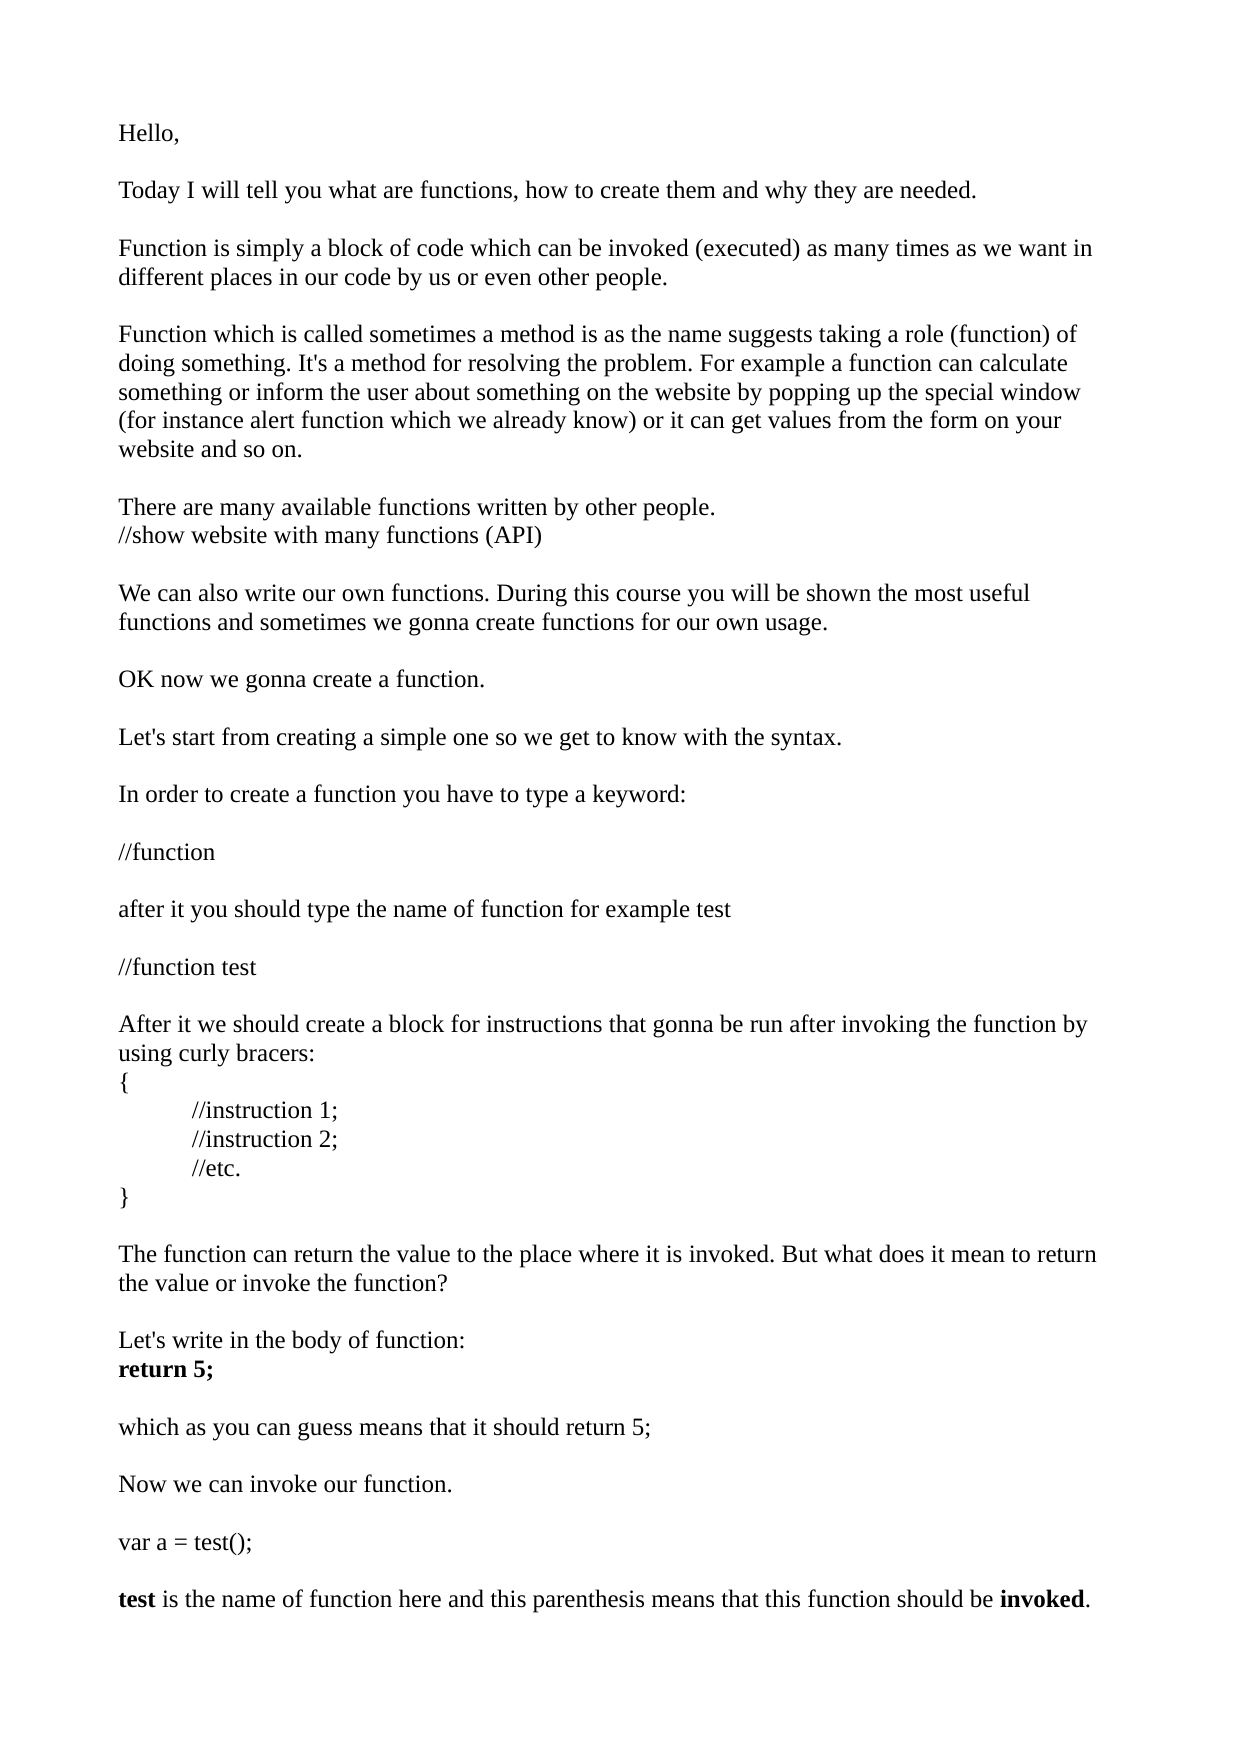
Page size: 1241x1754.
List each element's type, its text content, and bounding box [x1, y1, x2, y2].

text Today I will tell you what are functions, how to create them and why they are needed. [118, 176, 1122, 204]
text //etc. [118, 1153, 1122, 1182]
text After it we should create a block for instructions that gonna be run after invoking the function by using curly bracers: [118, 1009, 1122, 1067]
text OK now we gonna create a function. [118, 664, 1122, 693]
text The function can return the value to the place where it is invoked. But what does it mean to return the value or invoke the function? [118, 1239, 1122, 1297]
text //instruction 1; [118, 1096, 1122, 1124]
text Now we can invoke our function. [118, 1469, 1122, 1498]
text Let's write in the body of function: [118, 1326, 1122, 1354]
text after it you should type the name of function for example test [118, 894, 1122, 923]
text We can also write our own functions. During this course you will be shown the most useful functions and sometimes we gonna create functions for our own usage. [118, 578, 1122, 636]
text //show website with many functions (API) [118, 521, 1122, 549]
text test is the name of function here and this parenthesis means that this function should be invoked. [118, 1584, 1122, 1613]
text Function is simply a block of code which can be invoked (executed) as many times as we want in different places in our code by us or even other people. [118, 233, 1122, 291]
text Function which is called sometimes a method is as the name suggests taking a role (function) of doing something. It's a method for resolving the problem. For example a function can calculate something or inform the user about something on the website by popping up the special window (for instance alert function which we already know) or it can get values from the form on your website and so on. [118, 319, 1122, 463]
text return 5; [118, 1354, 1122, 1383]
text var a = test(); [118, 1527, 1122, 1556]
text There are many available functions written by other people. [118, 492, 1122, 521]
text } [118, 1182, 1122, 1211]
text Let's start from creating a simple one so we get to know with the syntax. [118, 722, 1122, 751]
text //instruction 2; [118, 1124, 1122, 1153]
text //function [118, 837, 1122, 866]
text { [118, 1067, 1122, 1096]
text Hello, [118, 118, 1122, 147]
text //function test [118, 952, 1122, 981]
text In order to create a function you have to type a keyword: [118, 779, 1122, 808]
text which as you can guess means that it should return 5; [118, 1412, 1122, 1441]
